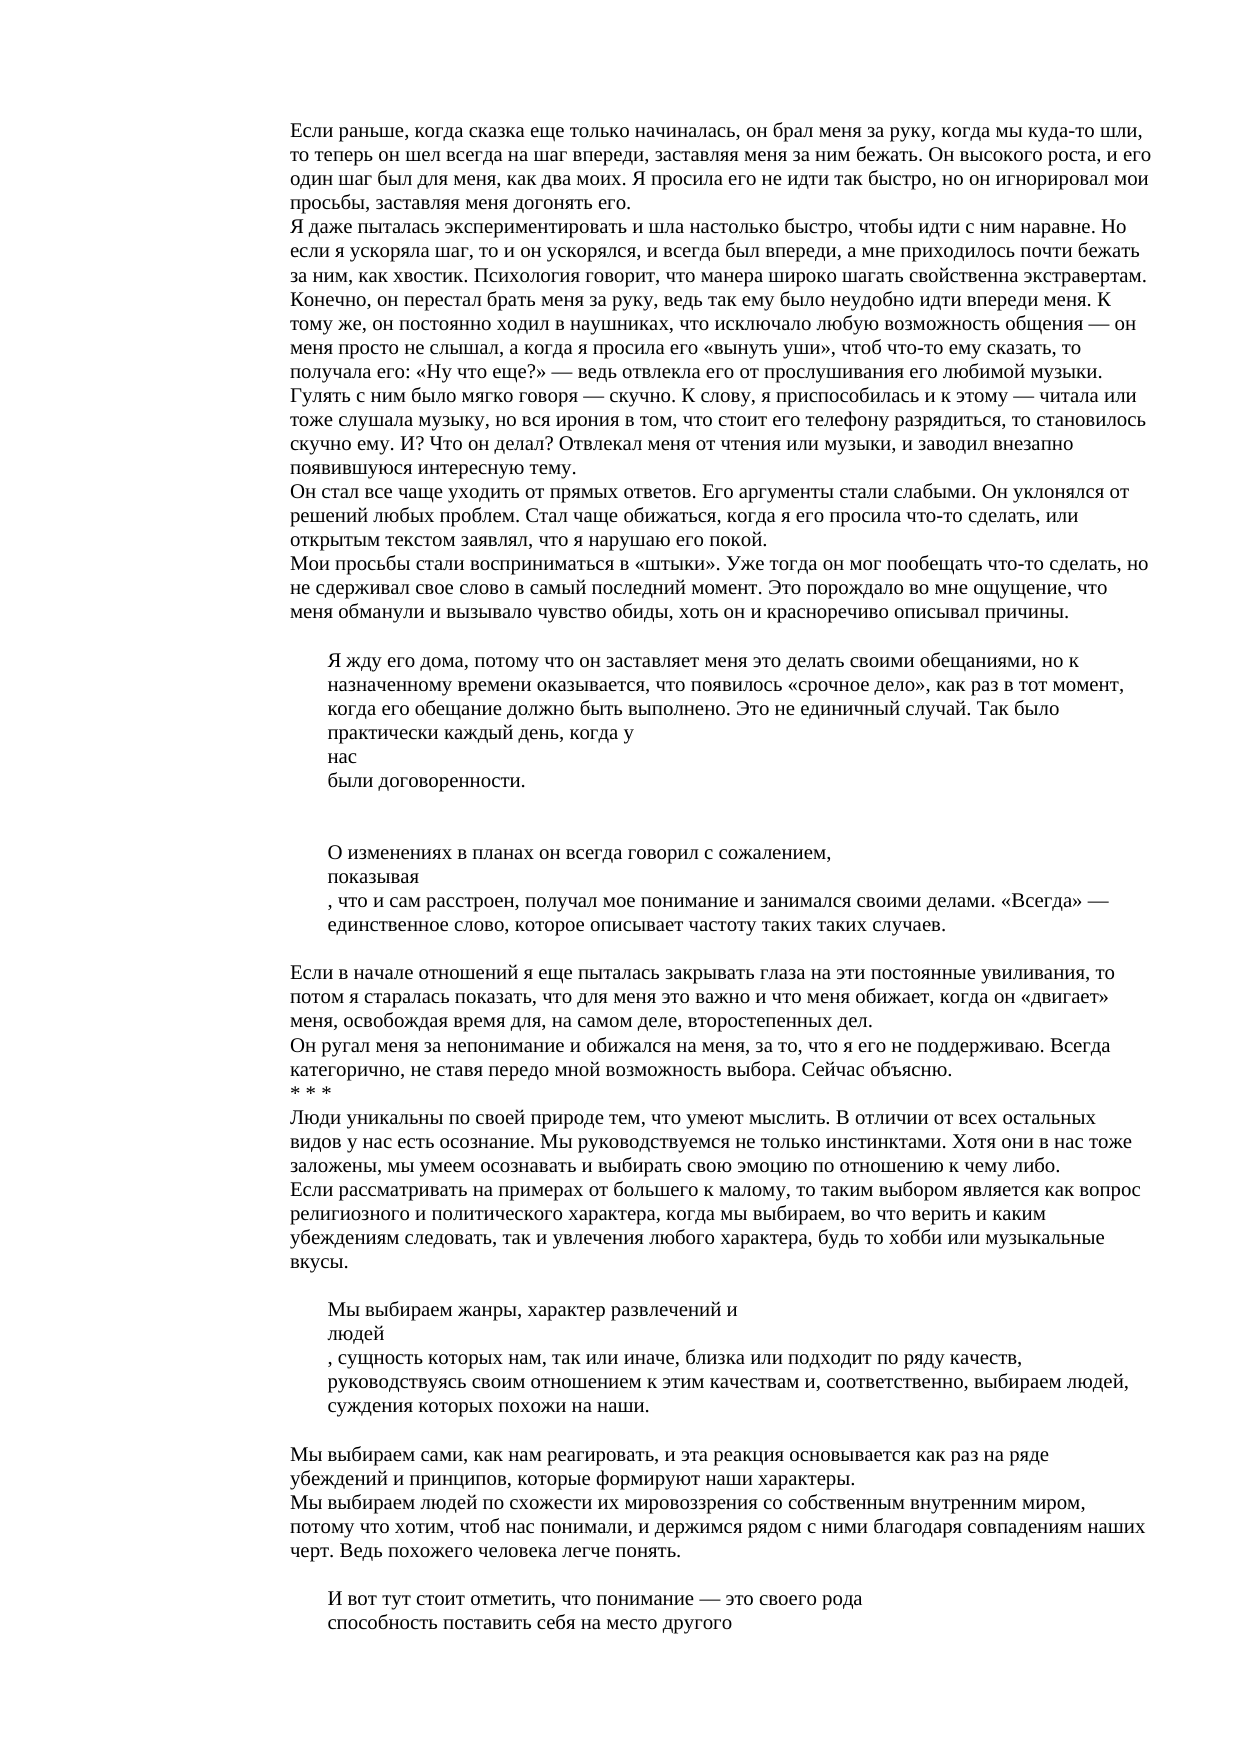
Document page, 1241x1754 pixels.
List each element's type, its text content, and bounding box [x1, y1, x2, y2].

text показывая [327, 864, 1152, 888]
text , сущность которых нам, так или иначе, близка или подходит по ряду качеств, руководствуясь своим отношением к этим качествам и, соответственно, выбираем людей, суждения которых похожи на наши. [327, 1345, 1152, 1417]
text О изменениях в планах он всегда говорил с сожалением, [327, 840, 1152, 864]
text И вот тут стоит отметить, что понимание — это своего рода [327, 1586, 1152, 1610]
text Я даже пыталась экспериментировать и шла настолько быстро, чтобы идти с ним наравне. Но если я ускоряла шаг, то и он ускорялся, и всегда был впереди, а мне приходилось почти бежать за ним, как хвостик. Психология говорит, что манера широко шагать свойственна экстравертам. [290, 214, 1152, 287]
text * * * [290, 1081, 1152, 1105]
text Если рассматривать на примерах от большего к малому, то таким выбором является как вопрос религиозного и политического характера, когда мы выбираем, во что верить и каким убеждениям следовать, так и увлечения любого характера, будь то хобби или музыкальные вкусы. [290, 1177, 1152, 1273]
text Мы выбираем людей по схожести их мировоззрения со собственным внутренним миром, потому что хотим, чтоб нас понимали, и держимся рядом с ними благодаря совпадениям наших черт. Ведь похожего человека легче понять. [290, 1490, 1152, 1562]
text , что и сам расстроен, получал мое понимание и занимался своими делами. «Всегда» — единственное слово, которое описывает частоту таких таких случаев. [327, 888, 1152, 936]
text Мои просьбы стали восприниматься в «штыки». Уже тогда он мог пообещать что-то сделать, но не сдерживал свое слово в самый последний момент. Это порождало во мне ощущение, что меня обманули и вызывало чувство обиды, хоть он и красноречиво описывал причины. [290, 551, 1152, 623]
text Я жду его дома, потому что он заставляет меня это делать своими обещаниями, но к назначенному времени оказывается, что появилось «срочное дело», как раз в тот момент, когда его обещание должно быть выполнено. Это не единичный случай. Так было практически каждый день, когда у [327, 647, 1152, 744]
text Если раньше, когда сказка еще только начиналась, он брал меня за руку, когда мы куда-то шли, то теперь он шел всегда на шаг впереди, заставляя меня за ним бежать. Он высокого роста, и его один шаг был для меня, как два моих. Я просила его не идти так быстро, но он игнорировал мои просьбы, заставляя меня догонять его. [290, 118, 1152, 214]
text Он стал все чаще уходить от прямых ответов. Его аргументы стали слабыми. Он уклонялся от решений любых проблем. Стал чаще обижаться, когда я его просила что-то сделать, или открытым текстом заявлял, что я нарушаю его покой. [290, 479, 1152, 551]
text Если в начале отношений я еще пыталась закрывать глаза на эти постоянные увиливания, то потом я старалась показать, что для меня это важно и что меня обижает, когда он «двигает» меня, освобождая время для, на самом деле, второстепенных дел. [290, 960, 1152, 1032]
text Он ругал меня за непонимание и обижался на меня, за то, что я его не поддерживаю. Всегда категорично, не ставя передо мной возможность выбора. Сейчас объясню. [290, 1032, 1152, 1081]
text были договоренности. [327, 768, 1152, 792]
text людей [327, 1321, 1152, 1345]
text нас [327, 744, 1152, 768]
text Мы выбираем жанры, характер развлечений и [327, 1297, 1152, 1321]
text Конечно, он перестал брать меня за руку, ведь так ему было неудобно идти впереди меня. К тому же, он постоянно ходил в наушниках, что исключало любую возможность общения — он меня просто не слышал, а когда я просила его «вынуть уши», чтоб что-то ему сказать, то получала его: «Ну что еще?» — ведь отвлекла его от прослушивания его любимой музыки. [290, 287, 1152, 383]
text Мы выбираем сами, как нам реагировать, и эта реакция основывается как раз на ряде убеждений и принципов, которые формируют наши характеры. [290, 1442, 1152, 1490]
text способность поставить себя на место другого [327, 1610, 1152, 1634]
text Гулять с ним было мягко говоря — скучно. К слову, я приспособилась и к этому — читала или тоже слушала музыку, но вся ирония в том, что стоит его телефону разрядиться, то становилось скучно ему. И? Что он делал? Отвлекал меня от чтения или музыки, и заводил внезапно появившуюся интересную тему. [290, 383, 1152, 479]
text Люди уникальны по своей природе тем, что умеют мыслить. В отличии от всех остальных видов у нас есть осознание. Мы руководствуемся не только инстинктами. Хотя они в нас тоже заложены, мы умеем осознавать и выбирать свою эмоцию по отношению к чему либо. [290, 1105, 1152, 1177]
